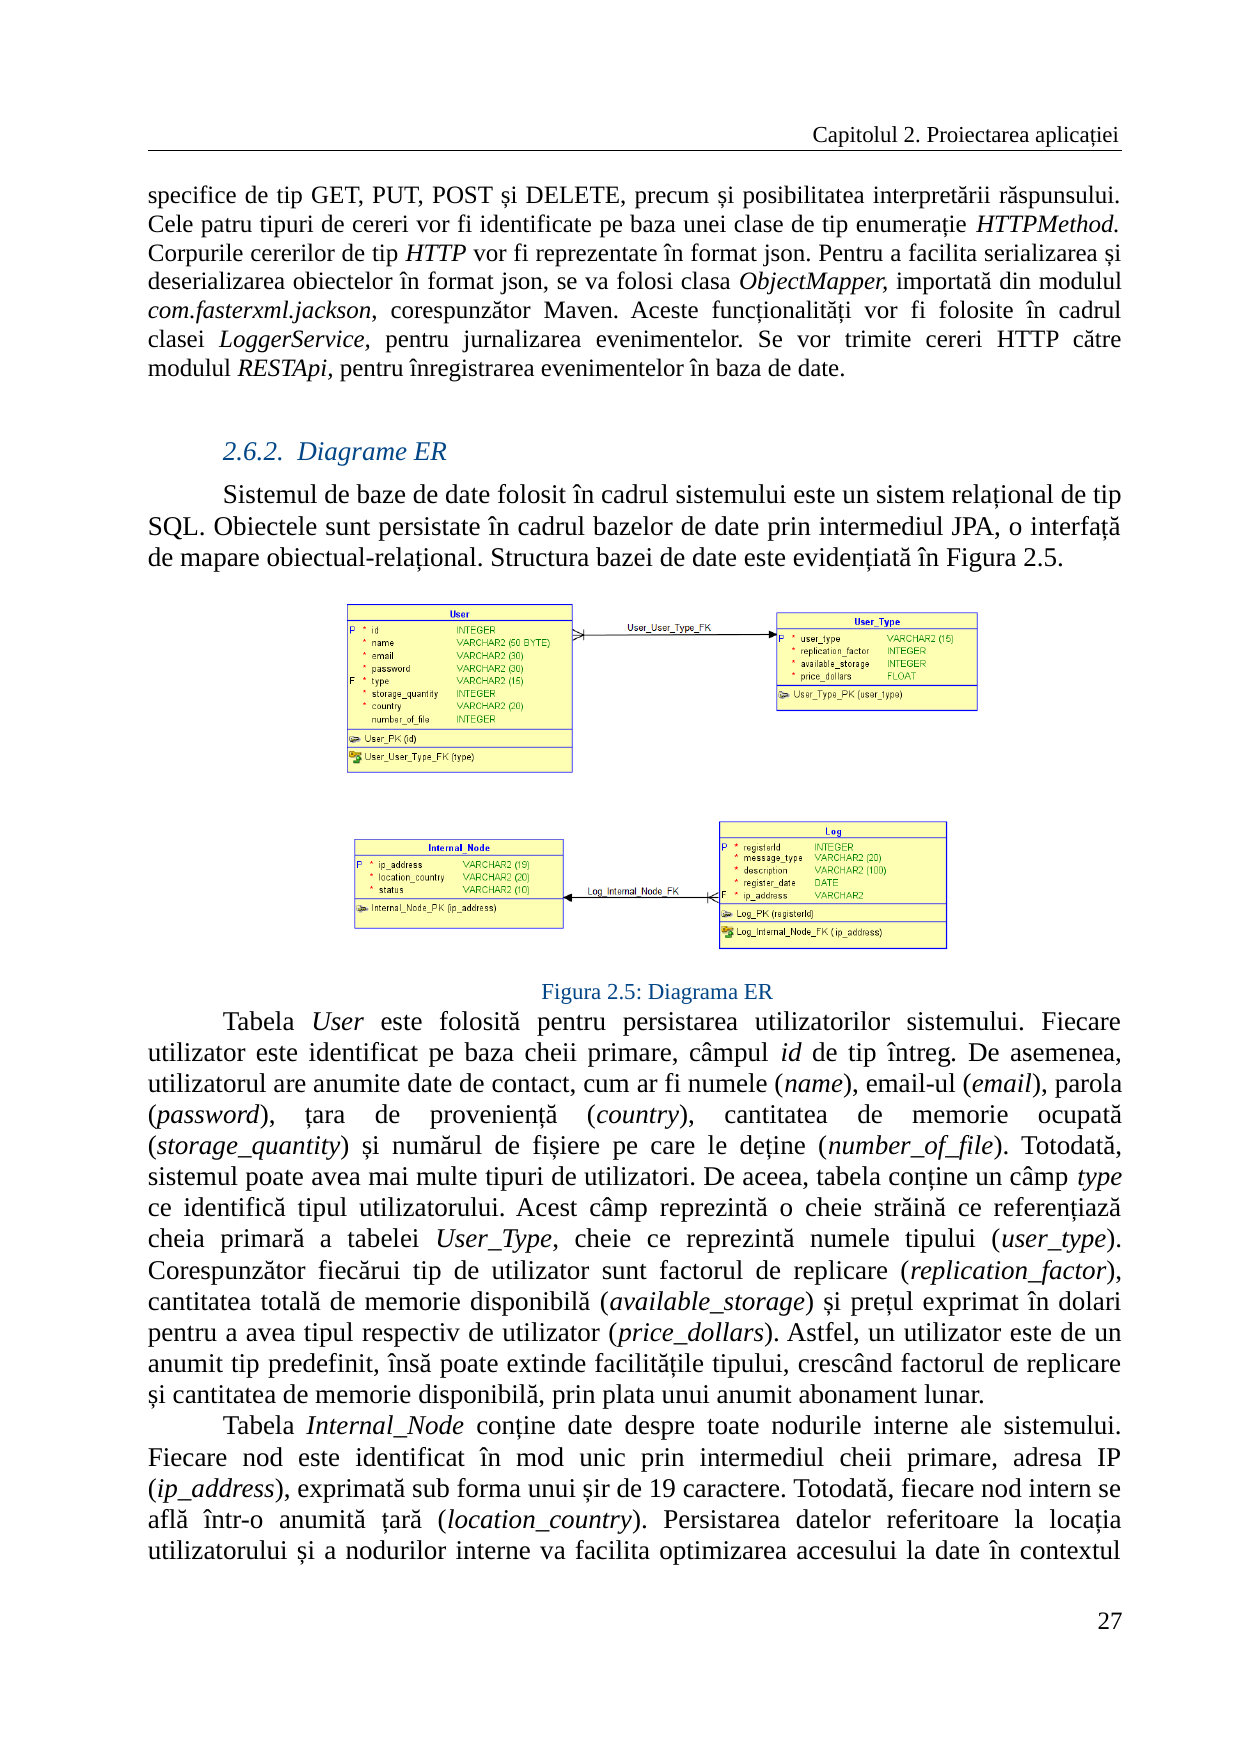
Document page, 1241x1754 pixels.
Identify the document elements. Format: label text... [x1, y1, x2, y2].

picture [321, 583, 994, 979]
text specifice de tip GET, PUT, POST și DELETE, precum și posibilitatea interpretării răspunsului. Cele patru tipuri de cereri vor fi identificate pe baza unei clase de tip enumerație HTTPMethod. Corpurile cererilor de tip HTTP vor fi reprezentate în format json. Pentru a facilita serializarea și deserializarea obiectelor în format json, se va folosi clasa ObjectMapper, importată din modulul com.fasterxml.jackson, corespunzător Maven. Aceste funcționalități vor fi folosite în cadrul clasei LoggerService, pentru jurnalizarea evenimentelor. Se vor trimite cereri HTTP către modulul RESTApi, pentru înregistrarea evenimentelor în baza de date. [148, 180, 1122, 381]
subtitle Diagrame ER [223, 435, 1122, 466]
text Tabela User este folosită pentru persistarea utilizatorilor sistemului. Fiecare utilizator este identificat pe baza cheii primare, câmpul id de tip întreg. De asemenea, utilizatorul are anumite date de contact, cum ar fi numele (name), email-ul (email), parola (password), țara de proveniență (country), cantitatea de memorie ocupată (storage_quantity) și numărul de fișiere pe care le deține (number_of_file). Totodată, sistemul poate avea mai multe tipuri de utilizatori. De aceea, tabela conține un câmp type ce identifică tipul utilizatorului. Acest câmp reprezintă o cheie străină ce referențiază cheia primară a tabelei User_Type, cheie ce reprezintă numele tipului (user_type). Corespunzător fiecărui tip de utilizator sunt factorul de replicare (replication_factor), cantitatea totală de memorie disponibilă (available_storage) și prețul exprimat în dolari pentru a avea tipul respectiv de utilizator (price_dollars). Astfel, un utilizator este de un anumit tip predefinit, însă poate extinde facilitățile tipului, crescând factorul de replicare și cantitatea de memorie disponibilă, prin plata unui anumit abonament lunar. [148, 572, 1122, 1409]
text Tabela Internal_Node conține date despre toate nodurile interne ale sistemului. Fiecare nod este identificat în mod unic prin intermediul cheii primare, adresa IP (ip_address), exprimată sub forma unui șir de 19 caractere. Totodată, fiecare nod intern se află într-o anumită țară (location_country). Persistarea datelor referitoare la locația utilizatorului și a nodurilor interne va facilita optimizarea accesului la date în contextul [148, 1409, 1122, 1565]
text Figura 2.5: Diagrama ER [321, 979, 993, 1004]
text Sistemul de baze de date folosit în cadrul sistemului este un sistem relațional de tip SQL. Obiectele sunt persistate în cadrul bazelor de date prin intermediul JPA, o interfață de mapare obiectual-relațional. Structura bazei de date este evidențiată în Figura 2.5. [148, 478, 1122, 572]
